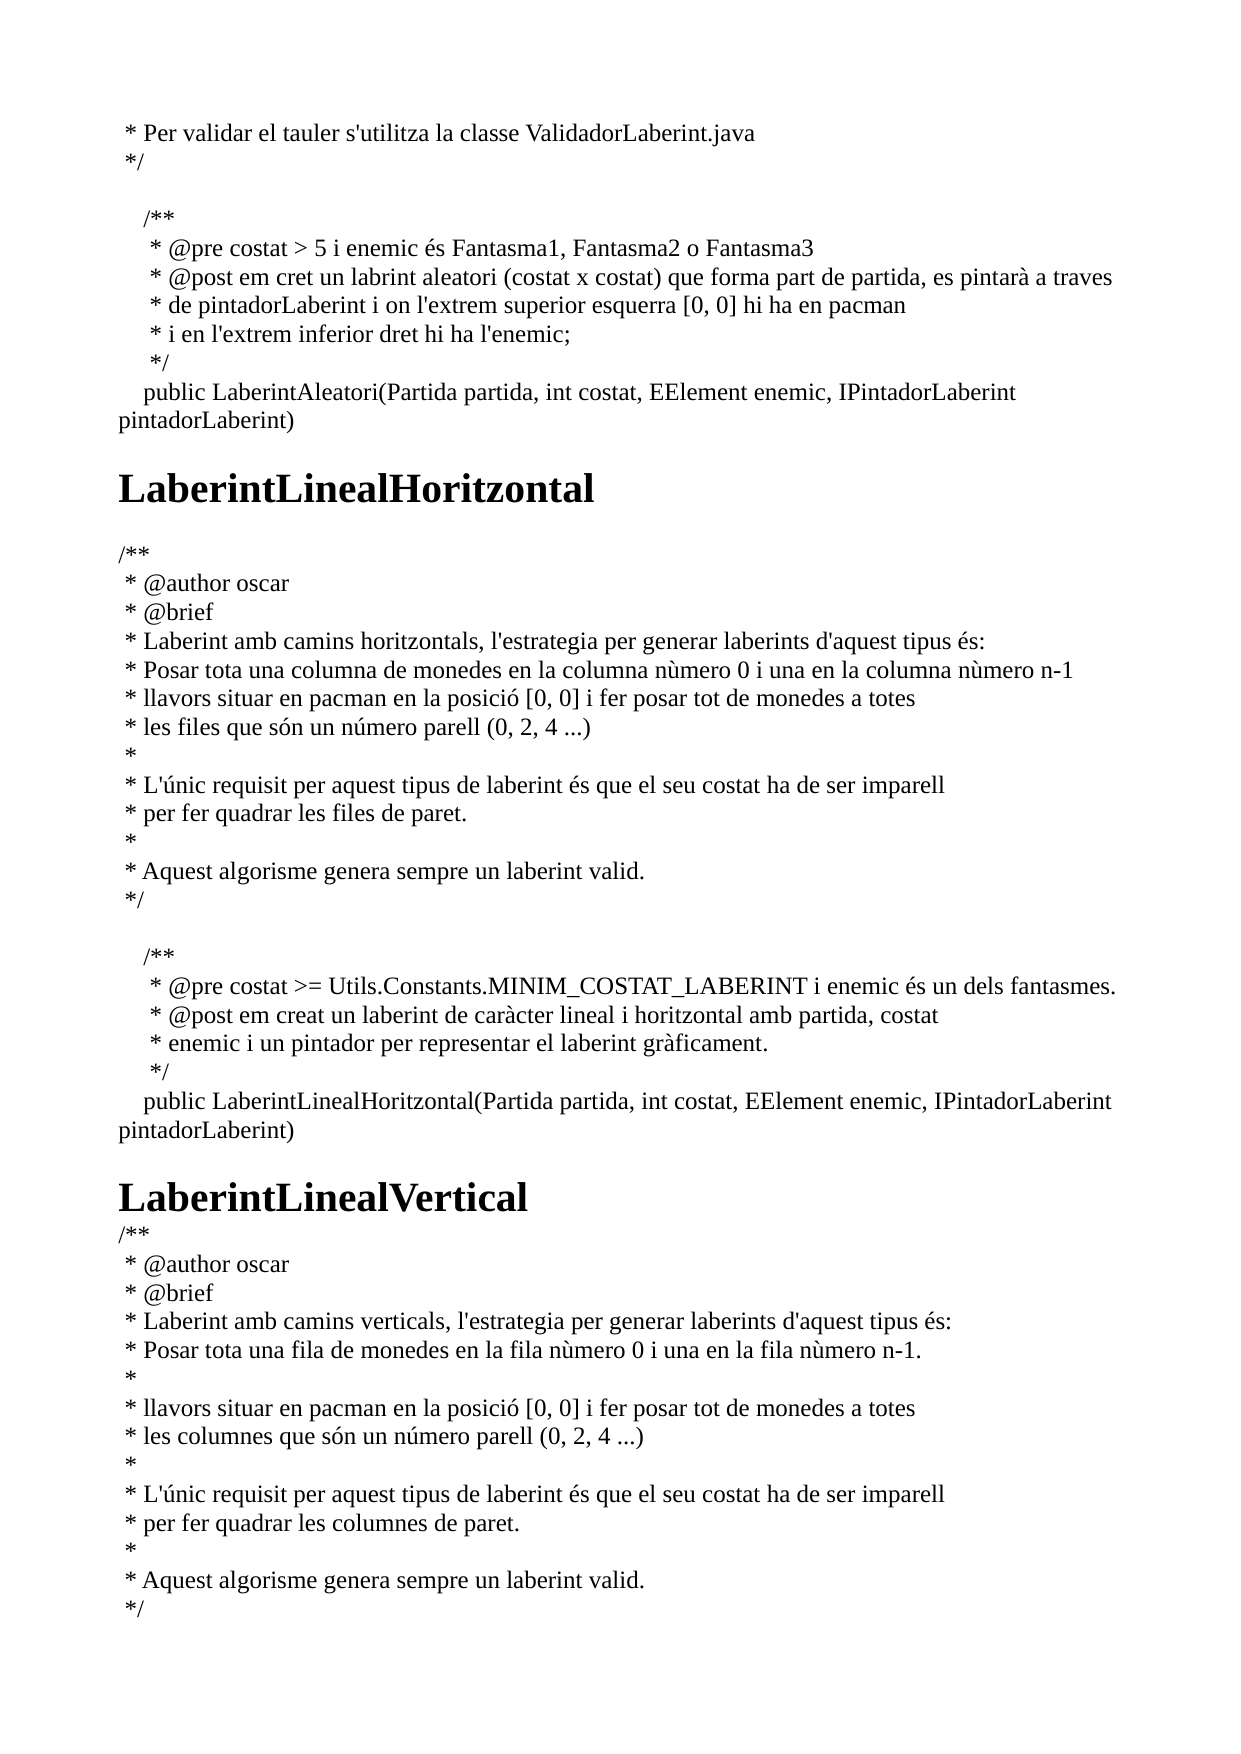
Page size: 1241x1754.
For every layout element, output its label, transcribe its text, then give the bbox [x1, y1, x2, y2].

text * Aquest algorisme genera sempre un laberint valid. [118, 1565, 1122, 1594]
text * per fer quadrar les columnes de paret. [118, 1508, 1122, 1536]
text * Aquest algorisme genera sempre un laberint valid. [118, 856, 1122, 885]
text * Posar tota una fila de monedes en la fila nùmero 0 i una en la fila nùmero n-1. [118, 1335, 1122, 1364]
text * [118, 1364, 1122, 1393]
text * i en l'extrem inferior dret hi ha l'enemic; [118, 319, 1122, 348]
text * [118, 741, 1122, 770]
text */ [118, 885, 1122, 913]
text * llavors situar en pacman en la posició [0, 0] i fer posar tot de monedes a totes [118, 1393, 1122, 1421]
text * @brief [118, 1278, 1122, 1306]
text * [118, 1536, 1122, 1565]
text /** [118, 204, 1122, 233]
text */ [118, 1594, 1122, 1623]
text * @post em creat un laberint de caràcter lineal i horitzontal amb partida, costat [118, 1000, 1122, 1028]
text */ [118, 147, 1122, 176]
text * Laberint amb camins horitzontals, l'estrategia per generar laberints d'aquest tipus és: [118, 626, 1122, 655]
text /** [118, 1220, 1122, 1249]
text * Posar tota una columna de monedes en la columna nùmero 0 i una en la columna nùmero n-1 [118, 655, 1122, 683]
text public LaberintAleatori(Partida partida, int costat, EElement enemic, IPintadorLaberint pintadorLaberint) [118, 377, 1122, 434]
text public LaberintLinealHoritzontal(Partida partida, int costat, EElement enemic, IPintadorLaberint pintadorLaberint) [118, 1086, 1122, 1143]
text /** [118, 942, 1122, 971]
text * Per validar el tauler s'utilitza la classe ValidadorLaberint.java [118, 118, 1122, 147]
text * per fer quadrar les files de paret. [118, 798, 1122, 827]
text * @pre costat >= Utils.Constants.MINIM_COSTAT_LABERINT i enemic és un dels fantasmes. [118, 971, 1122, 1000]
text * [118, 1450, 1122, 1479]
text * les files que són un número parell (0, 2, 4 ...) [118, 712, 1122, 741]
text * L'únic requisit per aquest tipus de laberint és que el seu costat ha de ser imparell [118, 770, 1122, 798]
text * les columnes que són un número parell (0, 2, 4 ...) [118, 1421, 1122, 1450]
text * @brief [118, 597, 1122, 626]
text * [118, 827, 1122, 856]
text LaberintLinealVertical [118, 1172, 1122, 1220]
text * enemic i un pintador per representar el laberint gràficament. [118, 1028, 1122, 1057]
text * llavors situar en pacman en la posició [0, 0] i fer posar tot de monedes a totes [118, 683, 1122, 712]
text LaberintLinealHoritzontal [118, 463, 1122, 511]
text * L'únic requisit per aquest tipus de laberint és que el seu costat ha de ser imparell [118, 1479, 1122, 1508]
text * de pintadorLaberint i on l'extrem superior esquerra [0, 0] hi ha en pacman [118, 291, 1122, 319]
text * @author oscar [118, 1249, 1122, 1278]
text */ [118, 348, 1122, 377]
text * Laberint amb camins verticals, l'estrategia per generar laberints d'aquest tipus és: [118, 1306, 1122, 1335]
text /** [118, 540, 1122, 568]
text */ [118, 1057, 1122, 1086]
text * @author oscar [118, 568, 1122, 597]
text * @pre costat > 5 i enemic és Fantasma1, Fantasma2 o Fantasma3 [118, 233, 1122, 262]
text * @post em cret un labrint aleatori (costat x costat) que forma part de partida, es pintarà a traves [118, 262, 1122, 291]
